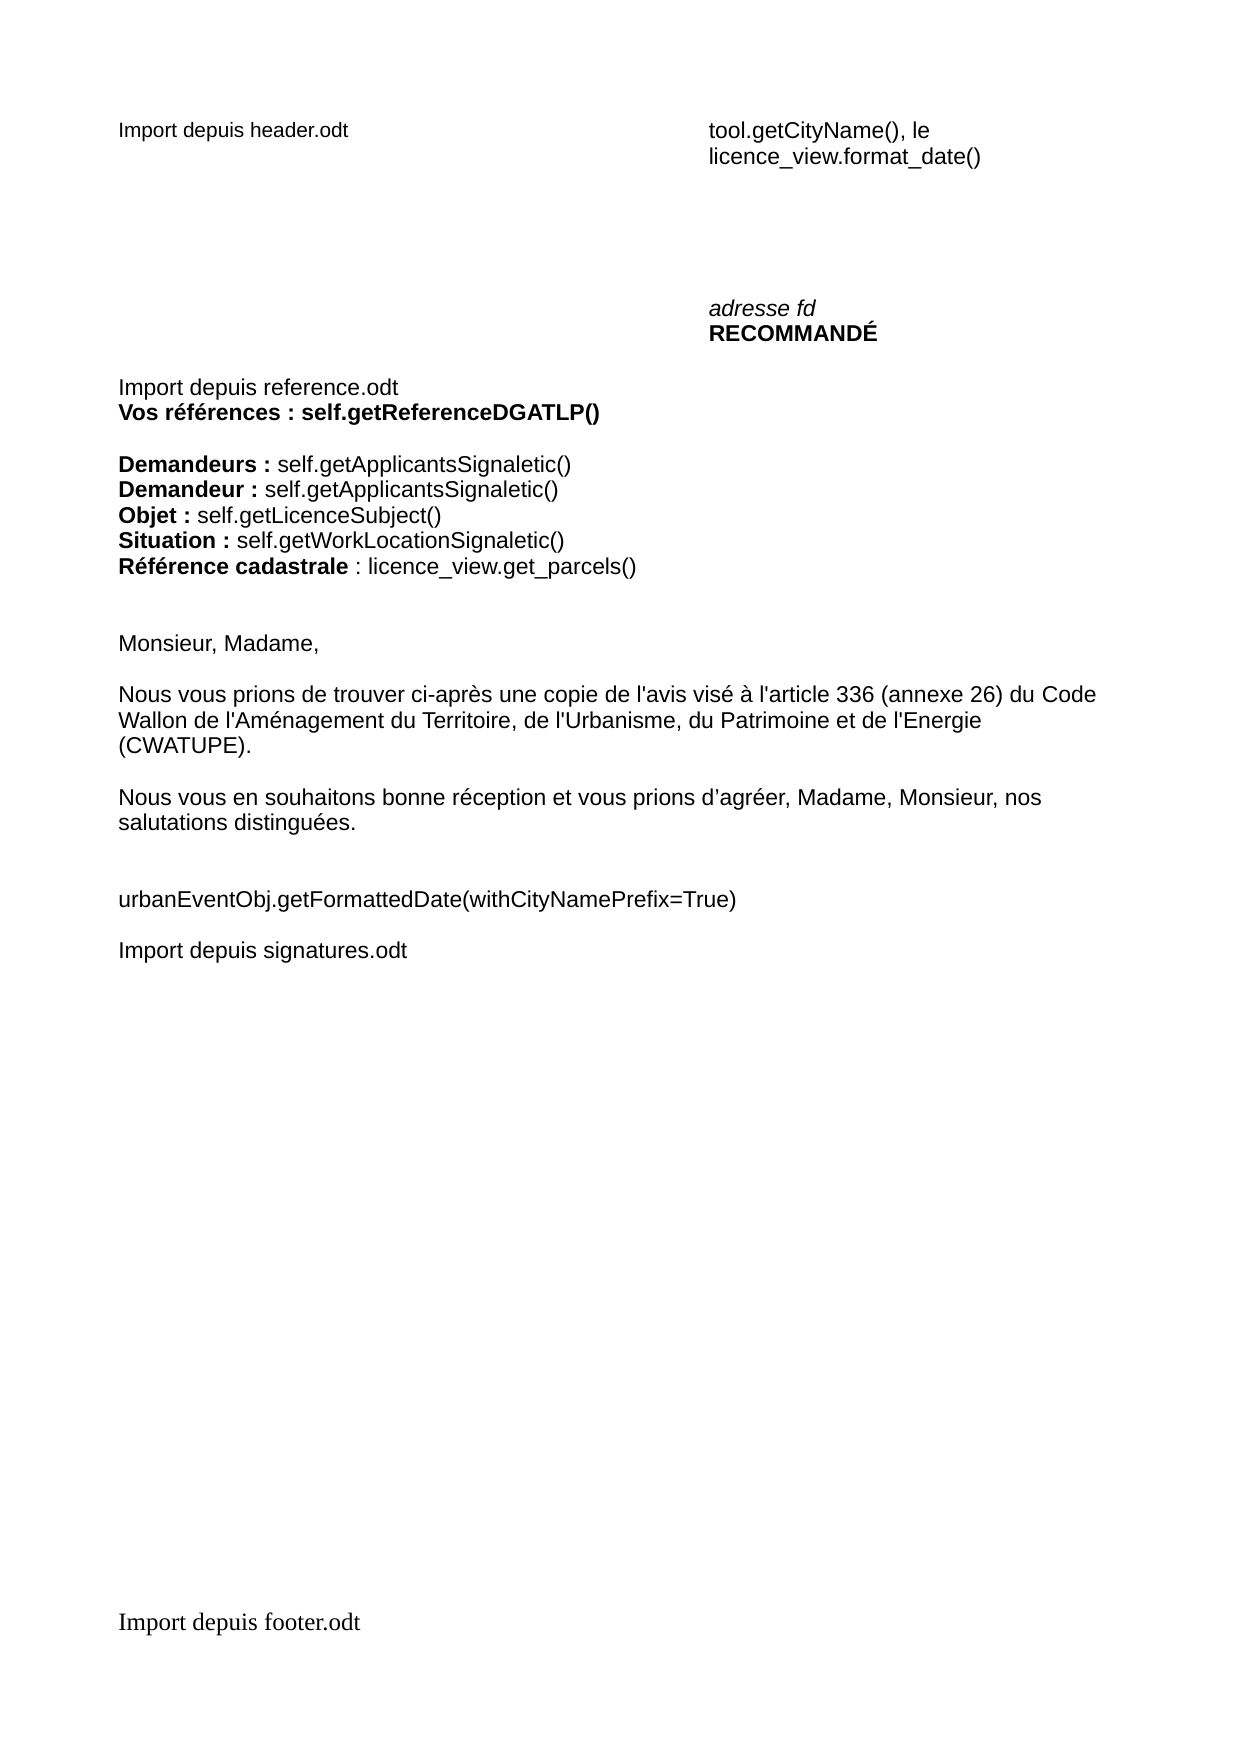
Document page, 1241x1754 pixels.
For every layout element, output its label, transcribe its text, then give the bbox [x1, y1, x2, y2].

text Nous vous prions de trouver ci-après une copie de l'avis visé à l'article 336 (annexe 26) du Code Wallon de l'Aménagement du Territoire, de l'Urbanisme, du Patrimoine et de l'Energie (CWATUPE). [118, 682, 1122, 759]
text Import depuis signatures.odt [118, 938, 1122, 964]
text Monsieur, Madame, [118, 631, 1122, 656]
table_header tool.getCityName(), le licence_view.format_date() adresse fd RECOMMANDÉ [709, 118, 1123, 346]
text Référence cadastrale : licence_view.get_parcels() [118, 554, 1122, 579]
text Nous vous en souhaitons bonne réception et vous prions d’agréer, Madame, Monsieur, nos salutations distinguées. [118, 784, 1122, 836]
table_header Import depuis header.odt [118, 118, 708, 346]
title Vos références : self.getReferenceDGATLP() [118, 400, 1122, 426]
text Demandeurs : self.getApplicantsSignaletic() [118, 451, 1122, 477]
text Demandeur : self.getApplicantsSignaletic() [118, 477, 1122, 502]
text Import depuis reference.odt [118, 374, 1122, 400]
text Objet : self.getLicenceSubject() [118, 502, 1122, 528]
text Situation : self.getWorkLocationSignaletic() [118, 528, 1122, 554]
text urbanEventObj.getFormattedDate(withCityNamePrefix=True) [118, 887, 1122, 912]
